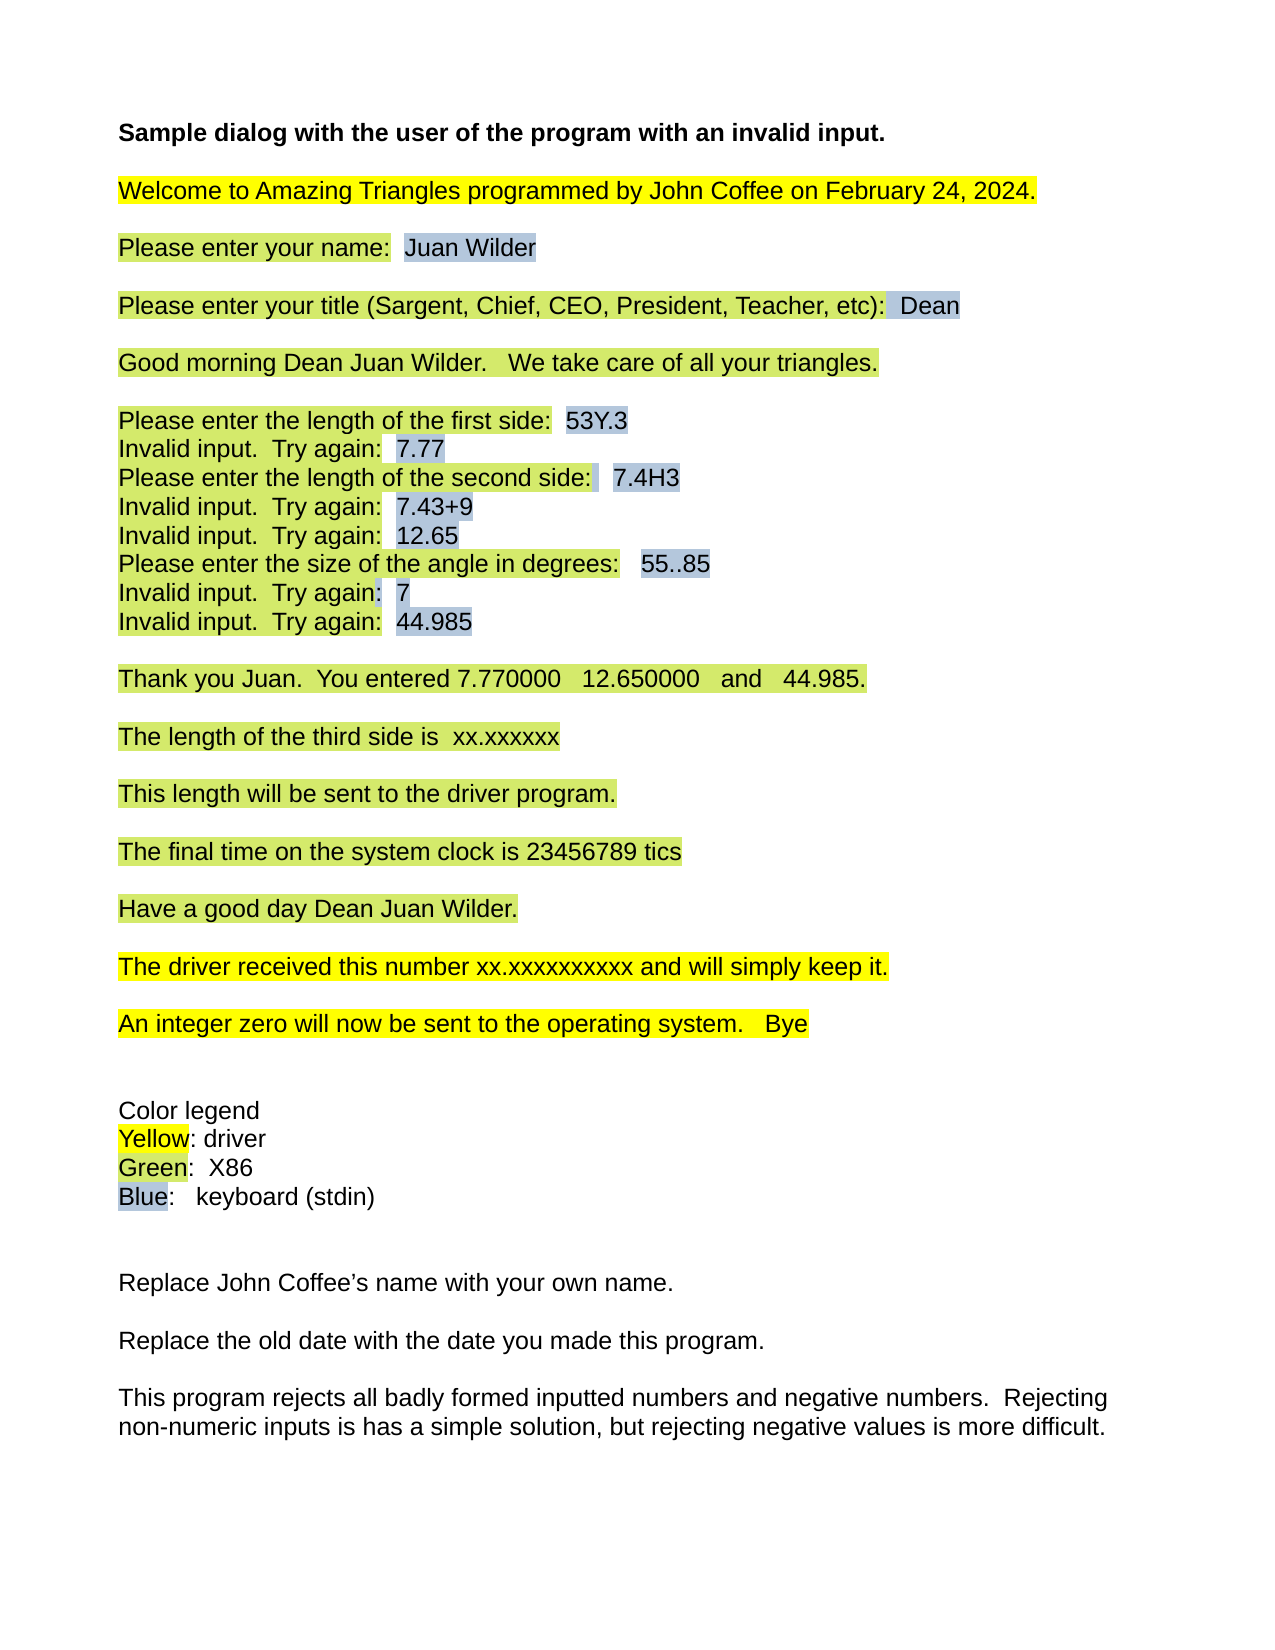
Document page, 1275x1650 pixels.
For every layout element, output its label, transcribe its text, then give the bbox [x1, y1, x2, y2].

text Good morning Dean Juan Wilder. We take care of all your triangles. [118, 348, 1157, 377]
text The driver received this number xx.xxxxxxxxxx and will simply keep it. [118, 952, 1157, 981]
text Please enter your name: Juan Wilder [118, 233, 1157, 262]
text Replace the old date with the date you made this program. [118, 1326, 1157, 1354]
text Please enter the size of the angle in degrees: 55..85 [118, 549, 1157, 578]
text Invalid input. Try again: 7.43+9 [118, 492, 1157, 521]
text Green: X86 [118, 1153, 1157, 1182]
text Invalid input. Try again: 7 [118, 578, 1157, 607]
text Welcome to Amazing Triangles programmed by John Coffee on February 24, 2024. [118, 176, 1157, 204]
text This program rejects all badly formed inputted numbers and negative numbers. Rejecting non-numeric inputs is has a simple solution, but rejecting negative values is more difficult. [118, 1383, 1157, 1441]
text Please enter your title (Sargent, Chief, CEO, President, Teacher, etc): Dean [118, 291, 1157, 319]
text Invalid input. Try again: 7.77 [118, 434, 1157, 463]
text Invalid input. Try again: 12.65 [118, 521, 1157, 549]
text Blue: keyboard (stdin) [118, 1182, 1157, 1211]
text Replace John Coffee’s name with your own name. [118, 1268, 1157, 1297]
text Please enter the length of the first side: 53Y.3 [118, 406, 1157, 434]
text Yellow: driver [118, 1124, 1157, 1153]
text An integer zero will now be sent to the operating system. Bye [118, 1009, 1157, 1038]
text Please enter the length of the second side: 7.4H3 [118, 463, 1157, 492]
text The length of the third side is xx.xxxxxx [118, 722, 1157, 751]
text Have a good day Dean Juan Wilder. [118, 894, 1157, 923]
text This length will be sent to the driver program. [118, 779, 1157, 808]
text The final time on the system clock is 23456789 tics [118, 837, 1157, 866]
text Sample dialog with the user of the program with an invalid input. [118, 118, 1157, 147]
text Thank you Juan. You entered 7.770000 12.650000 and 44.985. [118, 664, 1157, 693]
text Color legend [118, 1096, 1157, 1124]
text Invalid input. Try again: 44.985 [118, 607, 1157, 636]
